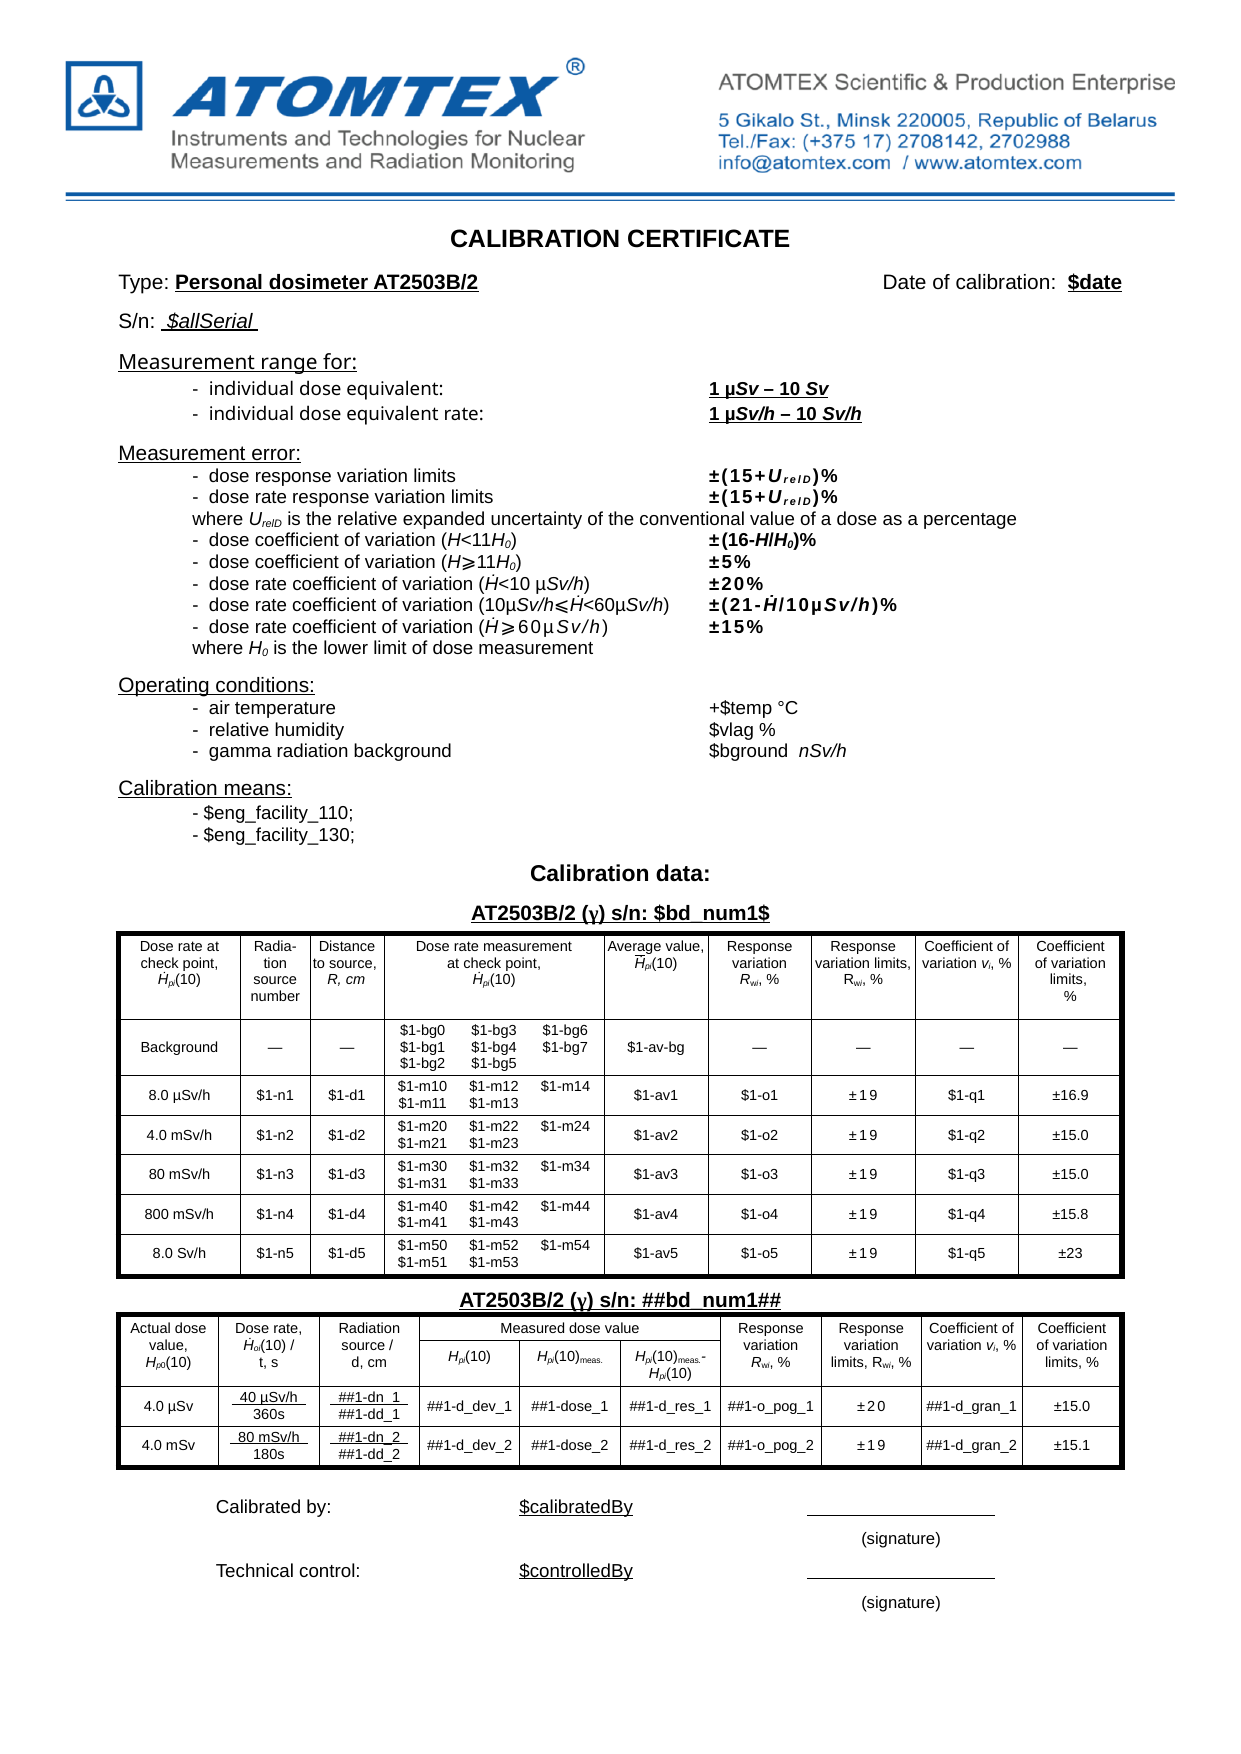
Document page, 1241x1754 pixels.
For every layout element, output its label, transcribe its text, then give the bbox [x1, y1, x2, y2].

table_cell Distance to source, R, сm [311, 936, 384, 1018]
table_cell ±19 [822, 1427, 921, 1465]
table_cell [514, 1587, 771, 1617]
table_cell $1-q4 [916, 1195, 1018, 1234]
table_cell ##1-d_dev_1 [420, 1387, 519, 1426]
table_cell 40 µSv/h 360s [219, 1387, 319, 1426]
table_cell ±16.9 [1019, 1076, 1119, 1115]
table_cell ±15.8 [1019, 1195, 1119, 1234]
table_cell ##1-d_gran_1 [922, 1387, 1022, 1426]
table_cell ±19 [812, 1235, 915, 1273]
table_cell Coefficient of variation limits, % [1019, 936, 1119, 1018]
table_cell Hpi(10)meas. [520, 1341, 620, 1386]
table_cell Response variation Rwi, % [721, 1317, 821, 1386]
table_cell — [709, 1020, 811, 1075]
table_header Calibrated by: [210, 1490, 513, 1523]
table_cell ±15.0 [1019, 1116, 1119, 1154]
table_cell ±19 [812, 1116, 915, 1154]
table_cell ##1-o_pog_1 [721, 1387, 821, 1426]
table_cell $1-n4 [241, 1195, 310, 1234]
table_cell ±19 [812, 1076, 915, 1115]
table_cell — [311, 1020, 384, 1075]
table_cell $1-m30 $1-m31 $1-m32 $1-m33 $1-m34 [385, 1155, 604, 1194]
table_cell $1-n1 [241, 1076, 310, 1115]
table_header $calibratedBy [514, 1490, 771, 1523]
table_cell ##1-d_dev_2 [420, 1427, 519, 1465]
table_cell 80 mSv/h 180s [219, 1427, 319, 1465]
table_cell — [812, 1020, 915, 1075]
table_cell $1-av1 [605, 1076, 708, 1115]
table_cell ##1-dn_1 ##1-dd_1 [320, 1387, 419, 1426]
text Calibration data: [118, 860, 1122, 886]
table_cell 8.0 Sv/h [121, 1235, 240, 1273]
table_cell ±19 [812, 1155, 915, 1194]
table_cell ±23 [1019, 1235, 1119, 1273]
table_cell Response variation limits, Rwi, % [812, 936, 915, 1018]
table_header AT2503B/2 (γ) s/n: $bd_num1$ [118, 886, 1122, 931]
table_cell Radia-tion source number [241, 936, 310, 1018]
table_cell Hpi(10) [420, 1341, 519, 1386]
table_cell ##1-d_gran_2 [922, 1427, 1022, 1465]
table_cell Dose rate measurement at check point, Ḣpi(10) [385, 936, 604, 1018]
text Measurement error: [118, 441, 1122, 464]
table_cell Radiation source / d, cm [320, 1317, 419, 1386]
table_cell $1-q3 [916, 1155, 1018, 1194]
table_cell Coefficient of variation limits, % [1023, 1317, 1119, 1386]
table_cell Actual dose value, Hp0(10) [121, 1317, 218, 1386]
table_cell 4.0 mSv/h [121, 1116, 240, 1154]
table_cell $1-o5 [709, 1235, 811, 1273]
table_cell ##1-dose_1 [520, 1387, 620, 1426]
table_cell ##1-o_pog_2 [721, 1427, 821, 1465]
table_cell $1-d1 [311, 1076, 384, 1115]
table_cell (signature) [771, 1523, 1030, 1554]
text Calibration means: - $eng_facility_110; - $eng_facility_130; [118, 776, 1122, 860]
table_cell $1-av4 [605, 1195, 708, 1234]
table_cell $1-av3 [605, 1155, 708, 1194]
table_cell ±15.0 [1023, 1387, 1119, 1426]
table_cell [514, 1523, 771, 1554]
table_cell — [916, 1020, 1018, 1075]
table_cell $1-m10 $1-m11 $1-m12 $1-m13 $1-m14 [385, 1076, 604, 1115]
text Type: Personal dosimeter AT2503B/2 Date of calibration: $date [118, 270, 1122, 294]
table_cell $1-m40 $1-m41 $1-m42 $1-m43 $1-m44 [385, 1195, 604, 1234]
table_cell $1-d3 [311, 1155, 384, 1194]
table_cell [771, 1554, 1030, 1587]
table_header AT2503B/2 (γ) s/n: ##bd_num1## [118, 1279, 1122, 1312]
table_cell Background [121, 1020, 240, 1075]
table_cell $1-av-bg [605, 1020, 708, 1075]
table_cell $1-d2 [311, 1116, 384, 1154]
table_cell Dose rate at check point, Ḣpi(10) [121, 936, 240, 1018]
table_cell $controlledBy [514, 1554, 771, 1587]
table_cell $1-av2 [605, 1116, 708, 1154]
table_cell [210, 1587, 513, 1617]
table_cell (signature) [771, 1587, 1030, 1617]
table_cell $1-o3 [709, 1155, 811, 1194]
table_cell $1-bg0 $1-bg1 $1-bg2 $1-bg3 $1-bg4 $1-bg5 $1-bg6 $1-bg7 [385, 1020, 604, 1075]
table_cell Average value, Ḣpi(10) [605, 936, 708, 1018]
table_cell [210, 1523, 513, 1554]
table_cell Coefficient of variation vi, % [916, 936, 1018, 1018]
table_cell Hpi(10)meas.-Hpi(10) [621, 1341, 720, 1386]
table_cell 80 mSv/h [121, 1155, 240, 1194]
table_cell $1-o2 [709, 1116, 811, 1154]
text S/n: $allSerial [118, 308, 1122, 332]
table_cell ±15.1 [1023, 1427, 1119, 1465]
table_cell — [1019, 1020, 1119, 1075]
table_cell $1-q5 [916, 1235, 1018, 1273]
table_cell ##1-dn_2 ##1-dd_2 [320, 1427, 419, 1465]
table_cell Response variation Rwi, % [709, 936, 811, 1018]
table_header [771, 1490, 1030, 1523]
table_cell $1-n5 [241, 1235, 310, 1273]
table_cell 8.0 µSv/h [121, 1076, 240, 1115]
table_cell ##1-d_res_2 [621, 1427, 720, 1465]
text - dose coefficient of variation (H<11H0) ±(16-H/H0)% - dose coefficient of variation (H⩾11H0) ±5% - dose rate coefficient of variation (Ḣ<10 µSv/h) ±20% - dose rate coefficient of variation (10µSv/h⩽Ḣ<60µSv/h) ±(21-Ḣ/10µSv/h)% - dose rate coefficient of variation (Ḣ⩾60µSv/h) ±15% where H0 is the lower limit of dose measurement [118, 529, 1122, 659]
table_cell 4.0 mSv [121, 1427, 218, 1465]
table_cell $1-o1 [709, 1076, 811, 1115]
table_cell $1-q2 [916, 1116, 1018, 1154]
table_cell ##1-dose_2 [520, 1427, 620, 1465]
text - dose response variation limits ±(15+UrelD)% - dose rate response variation limits ±(15+UrelD)% where UrelD is the relative expanded uncertainty of the conventional value of a dose as a percentage [118, 464, 1122, 529]
table_cell $1-n2 [241, 1116, 310, 1154]
table_cell ±15.0 [1019, 1155, 1119, 1194]
table_cell ±20 [822, 1387, 921, 1426]
table_cell $1-q1 [916, 1076, 1018, 1115]
table_cell $1-m20 $1-m21 $1-m22 $1-m23 $1-m24 [385, 1116, 604, 1154]
text Measurement range for: - individual dose equivalent: 1 µSv – 10 Sv - individual dose equivalent rate: 1 µSv/h – 10 Sv/h [118, 347, 1122, 441]
table_cell Response variation limits, Rwi, % [822, 1317, 921, 1386]
table_cell $1-d5 [311, 1235, 384, 1273]
table_cell $1-m50 $1-m51 $1-m52 $1-m53 $1-m54 [385, 1235, 604, 1273]
table_cell Coefficient of variation vi, % [922, 1317, 1022, 1386]
text CALIBRATION CERTIFICATE [118, 224, 1122, 253]
table_cell $1-av5 [605, 1235, 708, 1273]
table_cell $1-o4 [709, 1195, 811, 1234]
table_cell — [241, 1020, 310, 1075]
table_cell ±19 [812, 1195, 915, 1234]
table_cell 800 mSv/h [121, 1195, 240, 1234]
text Operating conditions: - air temperature +$temp °C - relative humidity $vlag % - gamma radiation background $bground nSv/h [118, 673, 1122, 762]
table_cell ##1-d_res_1 [621, 1387, 720, 1426]
table_cell Dose rate, Ḣoi(10) / t, s [219, 1317, 319, 1386]
table_cell $1-d4 [311, 1195, 384, 1234]
table_cell $1-n3 [241, 1155, 310, 1194]
table_cell Technical control: [210, 1554, 513, 1587]
table_cell Measured dose value [420, 1317, 720, 1340]
table_cell 4.0 µSv [121, 1387, 218, 1426]
